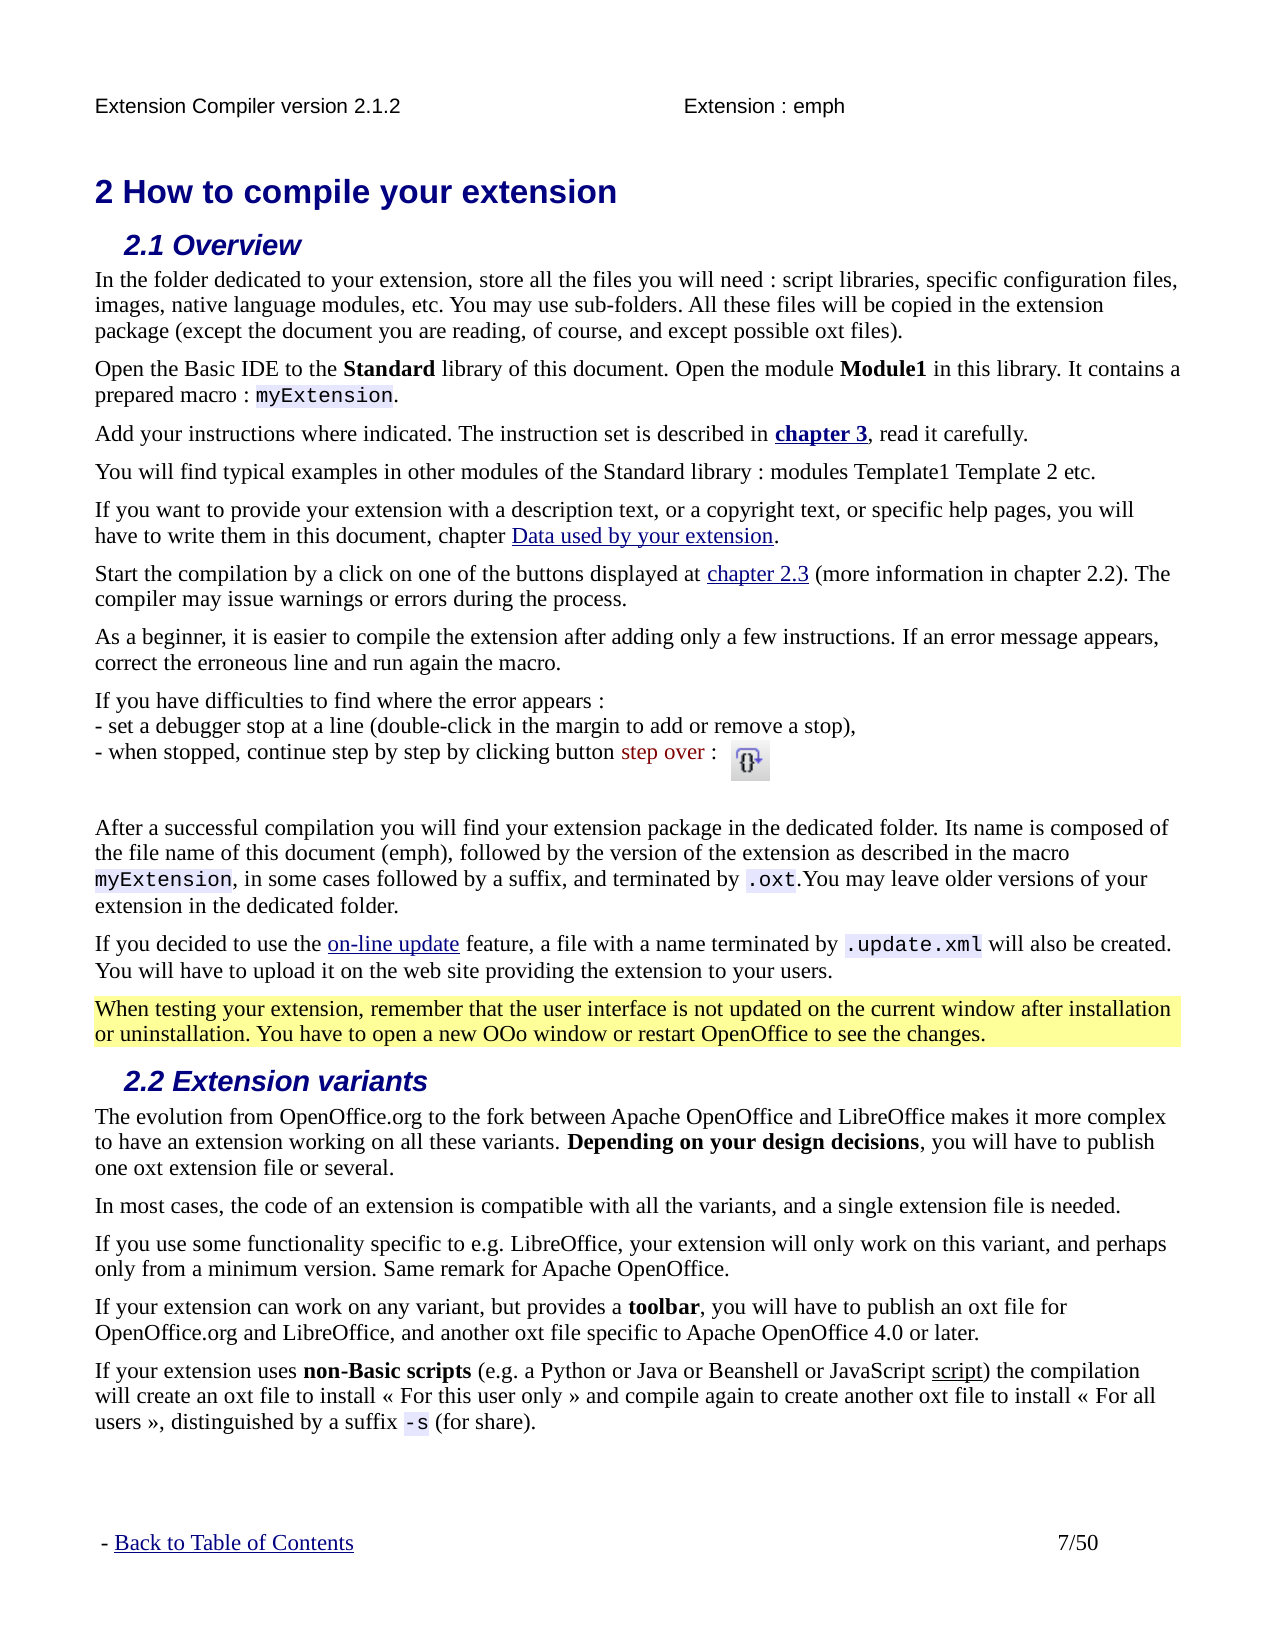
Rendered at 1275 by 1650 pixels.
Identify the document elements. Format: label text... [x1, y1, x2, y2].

text If you want to provide your extension with a description text, or a copyright text, or specific help pages, you will have to write them in this document, chapter Data used by your extension. [94, 497, 1181, 548]
subtitle How to compile your extension [94, 172, 1181, 210]
text Open the Basic IDE to the Standard library of this document. Open the module Module1 in this library. It contains a prepared macro : myExtension. [94, 356, 1181, 408]
text If you have difficulties to find where the error appears : - set a debugger stop at a line (double-click in the margin to add or remove a stop), - when stopped, continue step by step by clicking button step over : [94, 688, 1181, 764]
text If your extension can work on any variant, but provides a toolbar, you will have to publish an oxt file for OpenOffice.org and LibreOffice, and another oxt file specific to Apache OpenOffice 4.0 or later. [94, 1294, 1181, 1345]
text Add your instructions where indicated. The instruction set is described in chapter 3, read it carefully. [94, 421, 1181, 446]
text In most cases, the code of an extension is compatible with all the variants, and a single extension file is needed. [94, 1193, 1181, 1218]
text You will find typical examples in other modules of the Standard library : modules Template1 Template 2 etc. [94, 459, 1181, 484]
text If you use some functionality specific to e.g. LibreOffice, your extension will only work on this variant, and perhaps only from a minimum version. Same remark for Apache OpenOffice. [94, 1231, 1181, 1282]
subtitle Overview [124, 228, 1181, 261]
subtitle Extension variants [124, 1065, 1181, 1098]
text Start the compilation by a click on one of the buttons displayed at chapter 2.3 (more information in chapter 2.2). The compiler may issue warnings or errors during the process. [94, 561, 1181, 612]
text As a beginner, it is easier to compile the extension after adding only a few instructions. If an error message appears, correct the erroneous line and run again the macro. [94, 624, 1181, 675]
text The evolution from OpenOffice.org to the fork between Apache OpenOffice and LibreOffice makes it more complex to have an extension working on all these variants. Depending on your design decisions, you will have to publish one oxt extension file or several. [94, 1104, 1181, 1180]
picture [731, 740, 770, 781]
text If you decided to use the on-line update feature, a file with a name terminated by .update.xml will also be created. You will have to upload it on the web site providing the extension to your users. [94, 931, 1181, 983]
text When testing your extension, remember that the user interface is not updated on the current window after installation or uninstallation. You have to open a new OOo window or restart OpenOffice to see the changes. [94, 996, 1181, 1047]
text If your extension uses non-Basic scripts (e.g. a Python or Java or Beanshell or JavaScript script) the compilation will create an oxt file to install « For this user only » and compile again to create another oxt file to install « For all users », distinguished by a suffix -s (for share). [94, 1358, 1181, 1436]
text After a successful compilation you will find your extension package in the dedicated folder. Its name is composed of the file name of this document (emph), followed by the version of the extension as described in the macro myExtension, in some cases followed by a suffix, and terminated by .oxt.You may leave older versions of your extension in the dedicated folder. [94, 815, 1181, 918]
text In the folder dedicated to your extension, store all the files you will need : script libraries, specific configuration files, images, native language modules, etc. You may use sub-folders. All these files will be copied in the extension package (except the document you are reading, of course, and except possible oxt files). [94, 267, 1181, 343]
